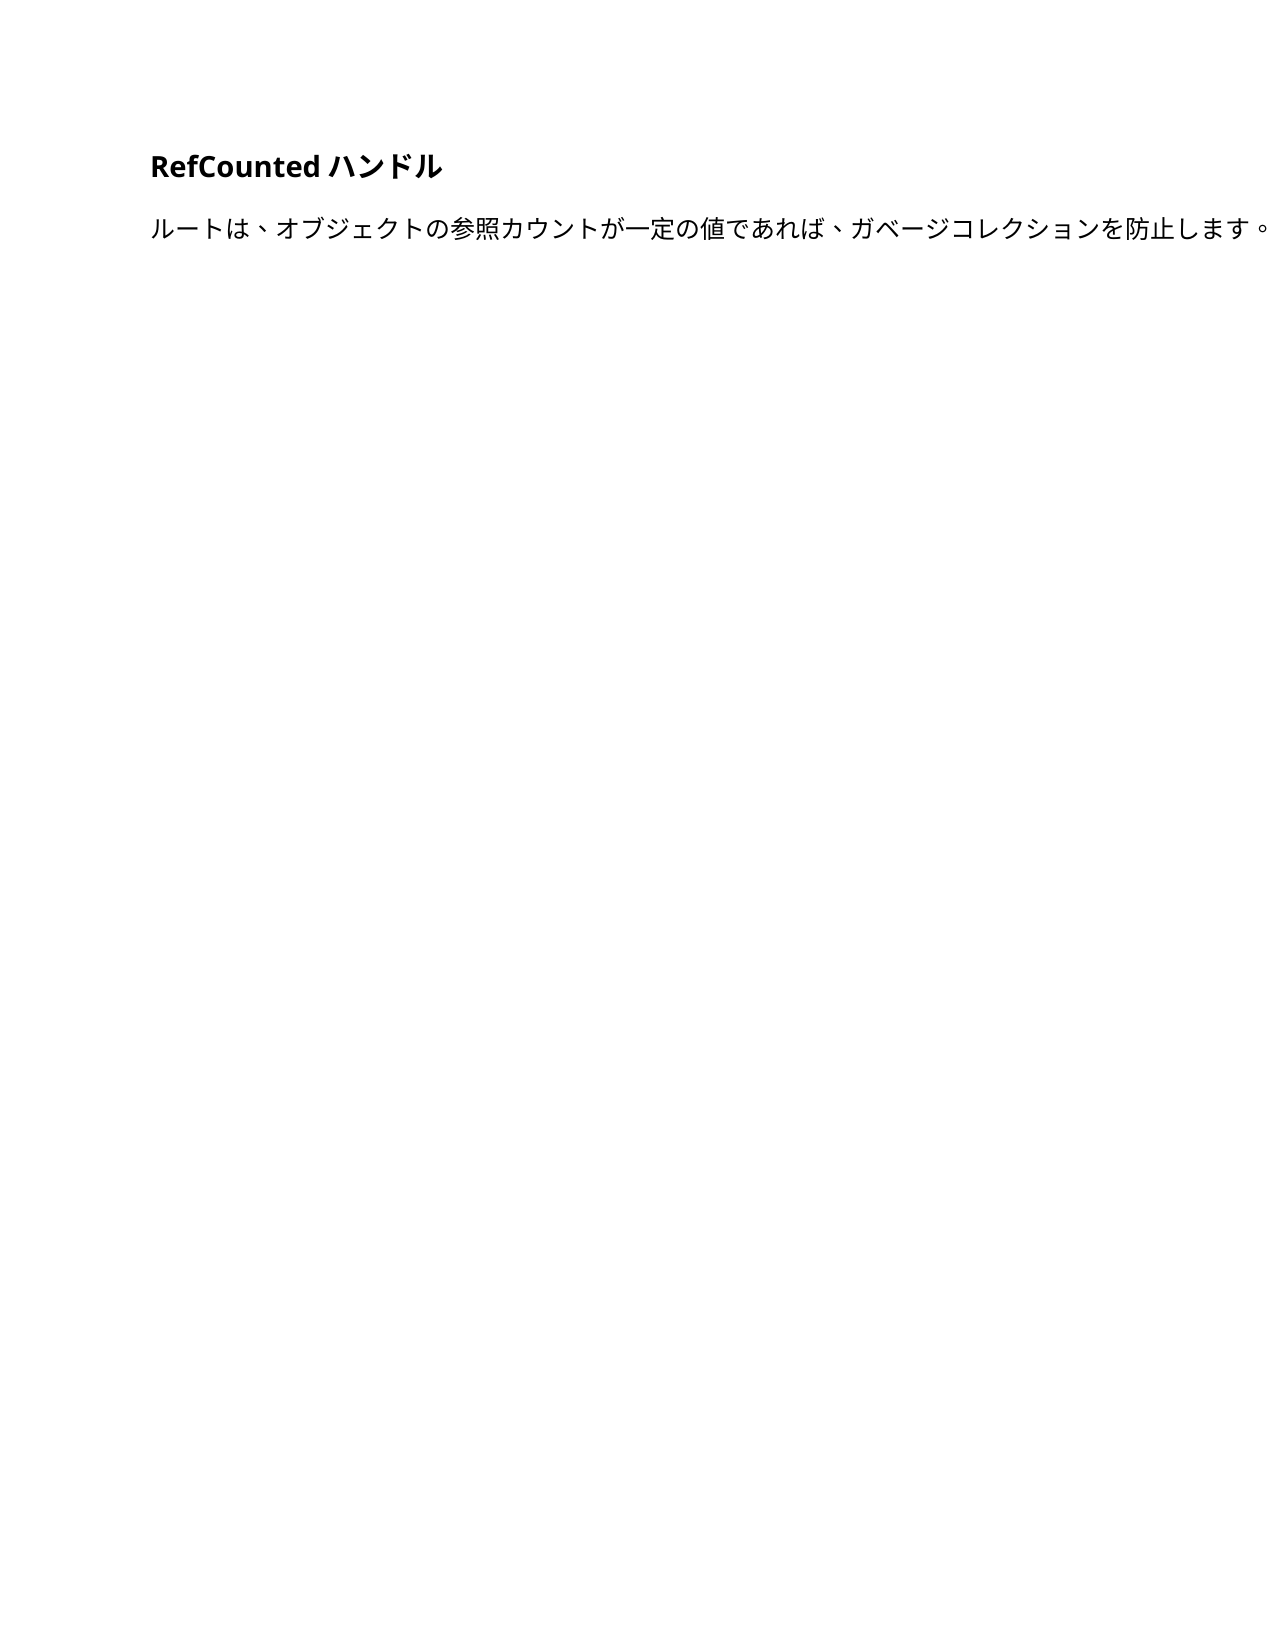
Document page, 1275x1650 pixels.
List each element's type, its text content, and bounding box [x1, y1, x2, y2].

text ルートは、オブジェクトの参照カウントが一定の値であれば、ガベージコレクションを防止します。 [150, 212, 1275, 246]
subtitle RefCountedハンドル [150, 146, 1275, 186]
